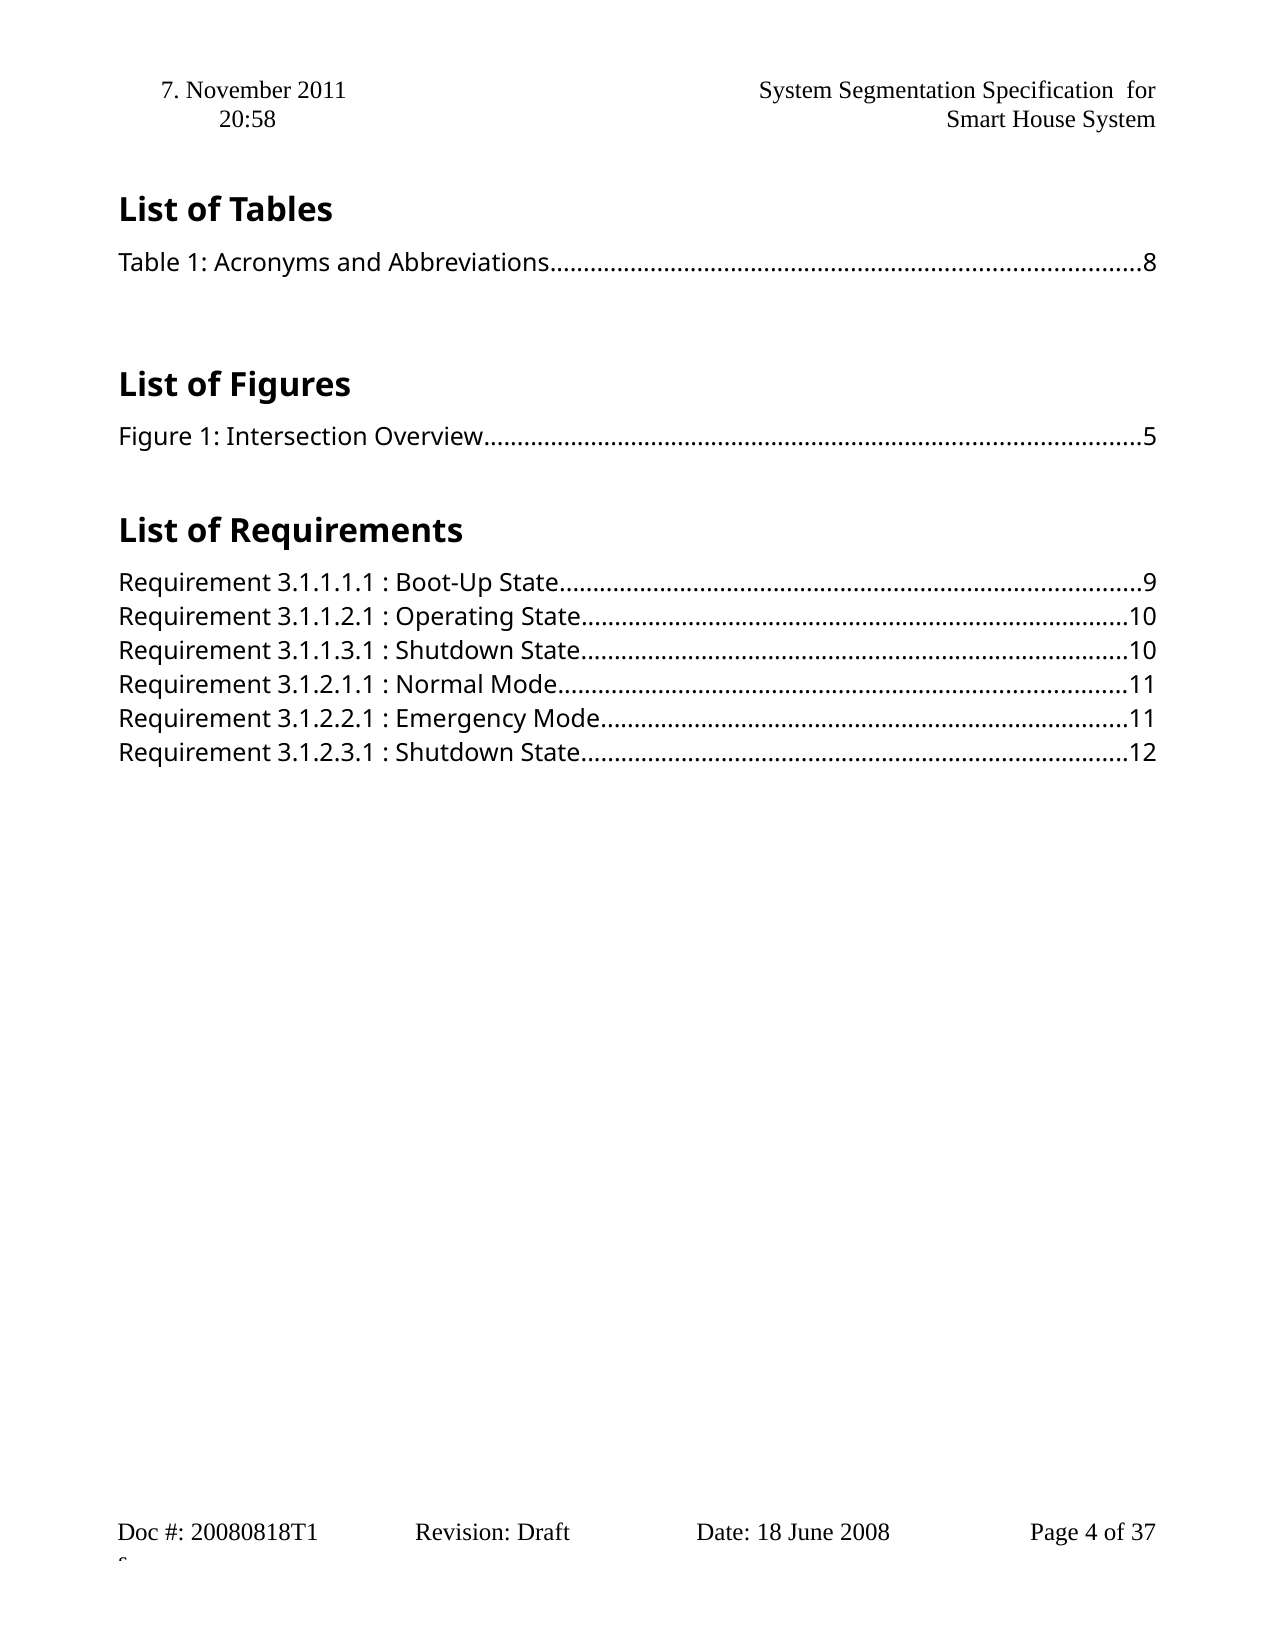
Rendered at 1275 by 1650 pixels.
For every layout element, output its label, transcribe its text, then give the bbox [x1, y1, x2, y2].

text Requirement 3.1.1.1.1 : Boot-Up State 9 [118, 564, 1157, 598]
text Figure 1: Intersection Overview 5 [118, 419, 1157, 453]
subtitle List of Tables [118, 186, 1157, 232]
text Requirement 3.1.2.1.1 : Normal Mode 11 [118, 667, 1157, 701]
text Requirement 3.1.1.3.1 : Shutdown State 10 [118, 632, 1157, 667]
text Requirement 3.1.2.3.1 : Shutdown State 12 [118, 735, 1157, 769]
subtitle List of Requirements [118, 506, 1157, 552]
text Table 1: Acronyms and Abbreviations 8 [118, 244, 1157, 278]
text Requirement 3.1.2.2.1 : Emergency Mode 11 [118, 701, 1157, 735]
subtitle List of Figures [118, 361, 1157, 406]
text Requirement 3.1.1.2.1 : Operating State 10 [118, 598, 1157, 632]
